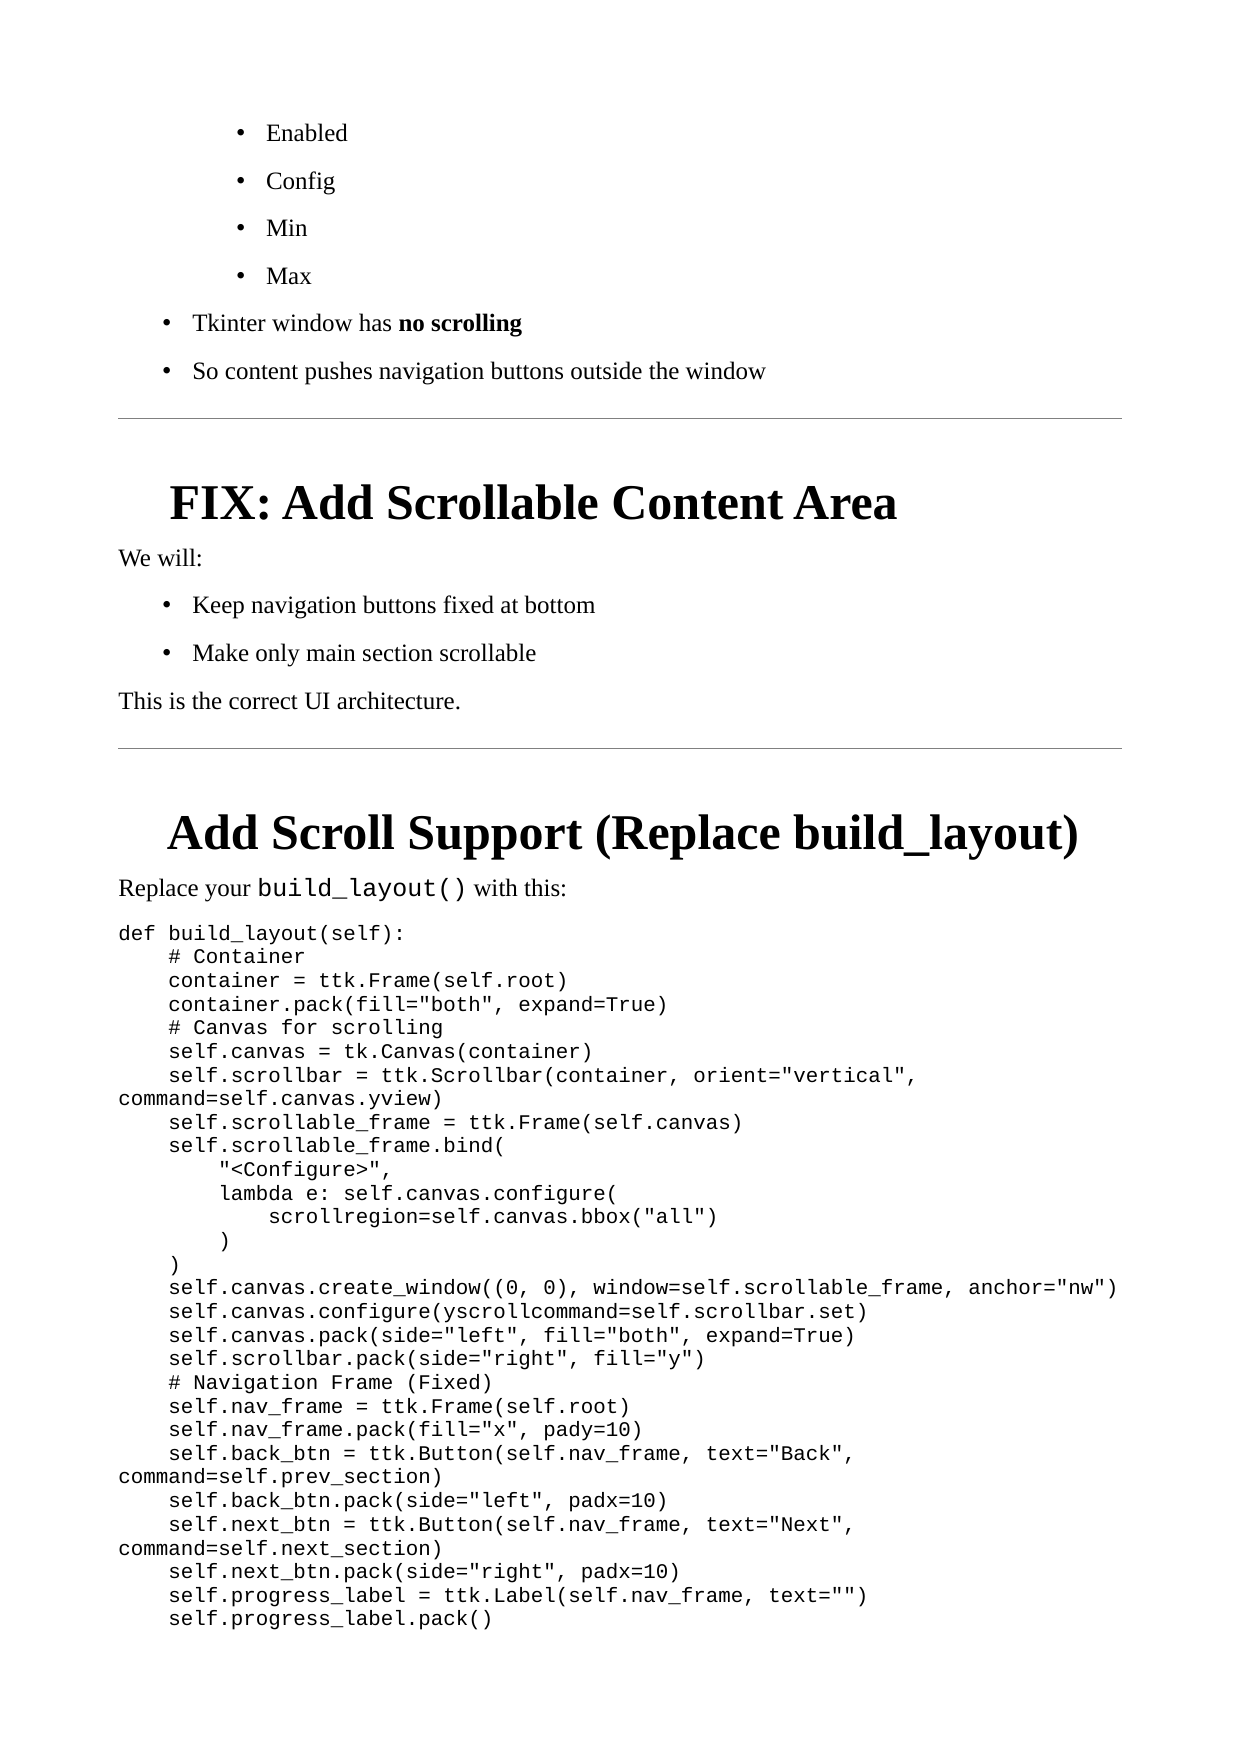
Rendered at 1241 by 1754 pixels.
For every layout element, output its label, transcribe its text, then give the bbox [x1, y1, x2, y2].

text # Navigation Frame (Fixed) [118, 1372, 1122, 1396]
text ) [118, 1230, 1122, 1254]
text self.progress_label.pack() [118, 1608, 1122, 1632]
text # Container [118, 946, 1122, 970]
list Make only main section scrollable [162, 638, 1122, 667]
text self.nav_frame.pack(fill="x", pady=10) [118, 1419, 1122, 1443]
text This is the correct UI architecture. [118, 686, 1122, 714]
text self.progress_label = ttk.Label(self.nav_frame, text="") [118, 1585, 1122, 1608]
subtitle ✅ FIX: Add Scrollable Content Area [118, 473, 1122, 531]
text self.scrollbar = ttk.Scrollbar(container, orient="vertical", command=self.canvas.yview) [118, 1064, 1122, 1112]
subtitle 🔥 Add Scroll Support (Replace build_layout) [118, 803, 1122, 860]
list Keep navigation buttons fixed at bottom [162, 591, 1122, 619]
list Min [236, 213, 1122, 242]
list Tkinter window has no scrolling [162, 308, 1122, 337]
text "<Configure>", [118, 1159, 1122, 1183]
list Enabled [236, 118, 1122, 147]
text self.next_btn.pack(side="right", padx=10) [118, 1561, 1122, 1585]
text self.canvas.create_window((0, 0), window=self.scrollable_frame, anchor="nw") [118, 1277, 1122, 1301]
text self.canvas.pack(side="left", fill="both", expand=True) [118, 1325, 1122, 1348]
text self.back_btn = ttk.Button(self.nav_frame, text="Back", command=self.prev_section) [118, 1443, 1122, 1490]
text self.canvas.configure(yscrollcommand=self.scrollbar.set) [118, 1301, 1122, 1325]
text Replace your build_layout() with this: [118, 873, 1122, 903]
text lambda e: self.canvas.configure( [118, 1183, 1122, 1206]
list So content pushes navigation buttons outside the window [162, 356, 1122, 385]
text self.canvas = tk.Canvas(container) [118, 1041, 1122, 1064]
text self.next_btn = ttk.Button(self.nav_frame, text="Next", command=self.next_section) [118, 1514, 1122, 1561]
text self.scrollbar.pack(side="right", fill="y") [118, 1348, 1122, 1372]
text self.back_btn.pack(side="left", padx=10) [118, 1490, 1122, 1514]
text scrollregion=self.canvas.bbox("all") [118, 1206, 1122, 1230]
text container = ttk.Frame(self.root) [118, 970, 1122, 994]
text self.scrollable_frame.bind( [118, 1136, 1122, 1159]
text # Canvas for scrolling [118, 1017, 1122, 1041]
text ) [118, 1254, 1122, 1277]
text self.nav_frame = ttk.Frame(self.root) [118, 1396, 1122, 1419]
list Config [236, 166, 1122, 194]
text container.pack(fill="both", expand=True) [118, 994, 1122, 1017]
text We will: [118, 543, 1122, 572]
list Max [236, 261, 1122, 290]
text def build_layout(self): [118, 923, 1122, 946]
text self.scrollable_frame = ttk.Frame(self.canvas) [118, 1112, 1122, 1136]
